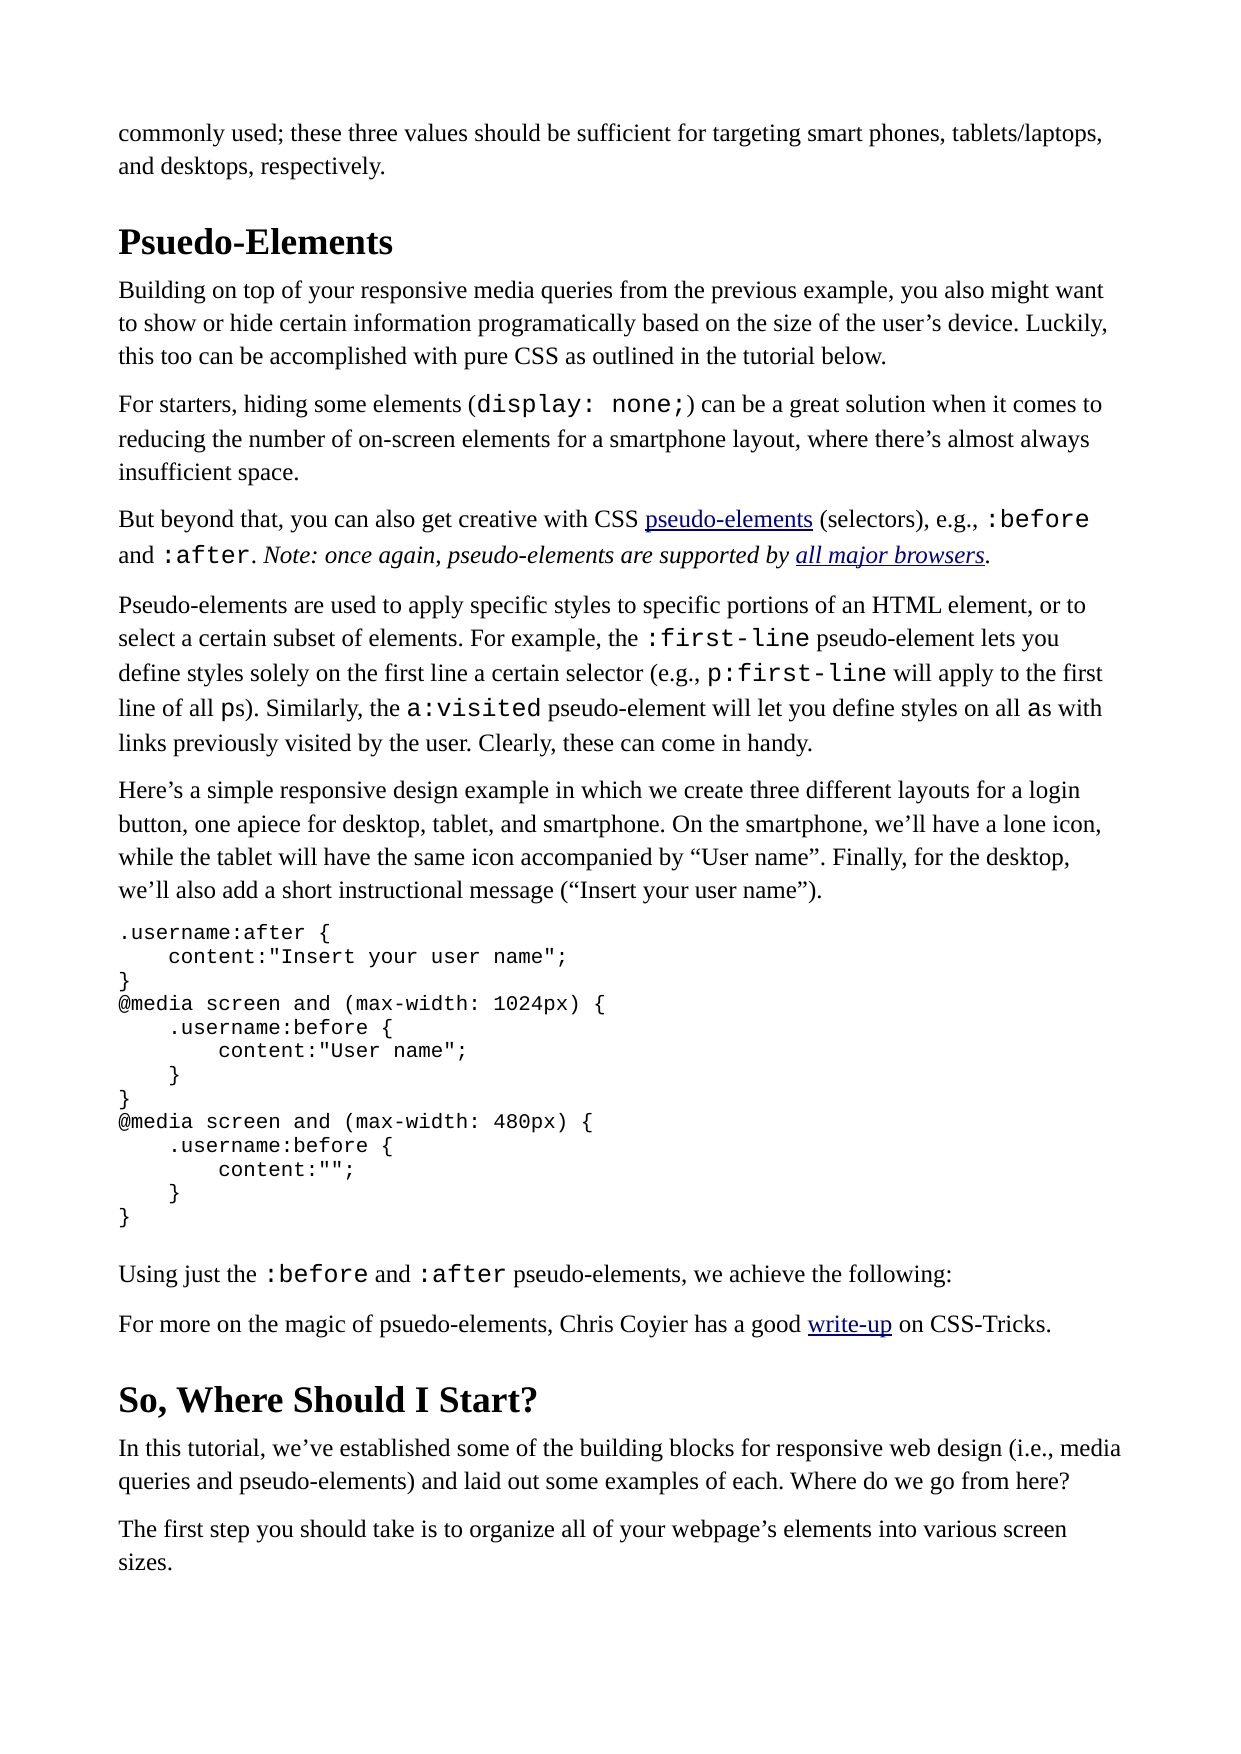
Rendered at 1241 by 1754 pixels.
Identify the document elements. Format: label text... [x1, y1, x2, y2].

text } [118, 1088, 1122, 1111]
text Building on top of your responsive media queries from the previous example, you also might want to show or hide certain information programatically based on the size of the user’s device. Luckily, this too can be accomplished with pure CSS as outlined in the tutorial below. [118, 275, 1122, 370]
text content:"User name"; [118, 1041, 1122, 1064]
text content:""; [118, 1159, 1122, 1182]
text } [118, 1206, 1122, 1230]
text .username:before { [118, 1135, 1122, 1159]
text @media screen and (max-width: 480px) { [118, 1111, 1122, 1135]
subtitle Psuedo-Elements [118, 219, 1122, 263]
text Pseudo-elements are used to apply specific styles to specific portions of an HTML element, or to select a certain subset of elements. For example, the :first-line pseudo-element lets you define styles solely on the first line a certain selector (e.g., p:first-line will apply to the first line of all ps). Similarly, the a:visited pseudo-element will let you define styles on all as with links previously visited by the user. Clearly, these can come in handy. [118, 590, 1122, 757]
text .username:after { [118, 922, 1122, 946]
subtitle So, Where Should I Start? [118, 1378, 1122, 1421]
text content:"Insert your user name"; [118, 946, 1122, 969]
text Here’s a simple responsive design example in which we create three different layouts for a login button, one apiece for desktop, tablet, and smartphone. On the smartphone, we’ll have a lone icon, while the tablet will have the same icon accompanied by “User name”. Finally, for the desktop, we’ll also add a short instructional message (“Insert your user name”). [118, 776, 1122, 903]
text The first step you should take is to organize all of your webpage’s elements into various screen sizes. [118, 1514, 1122, 1576]
text @media screen and (max-width: 1024px) { [118, 993, 1122, 1017]
text } [118, 1182, 1122, 1206]
text } [118, 1064, 1122, 1088]
text But beyond that, you can also get creative with CSS pseudo-elements (selectors), e.g., :before and :after. Note: once again, pseudo-elements are supported by all major browsers. [118, 504, 1122, 571]
text commonly used; these three values should be sufficient for targeting smart phones, tablets/laptops, and desktops, respectively. [118, 118, 1122, 180]
text In this tutorial, we’ve established some of the building blocks for responsive web design (i.e., media queries and pseudo-elements) and laid out some examples of each. Where do we go from here? [118, 1433, 1122, 1495]
text Using just the :before and :after pseudo-elements, we achieve the following: [118, 1259, 1122, 1290]
text } [118, 969, 1122, 993]
text .username:before { [118, 1017, 1122, 1041]
text For starters, hiding some elements (display: none;) can be a great solution when it comes to reducing the number of on-screen elements for a smartphone layout, where there’s almost always insufficient space. [118, 389, 1122, 486]
text For more on the magic of psuedo-elements, Chris Coyier has a good write-up on CSS-Tricks. [118, 1309, 1122, 1338]
